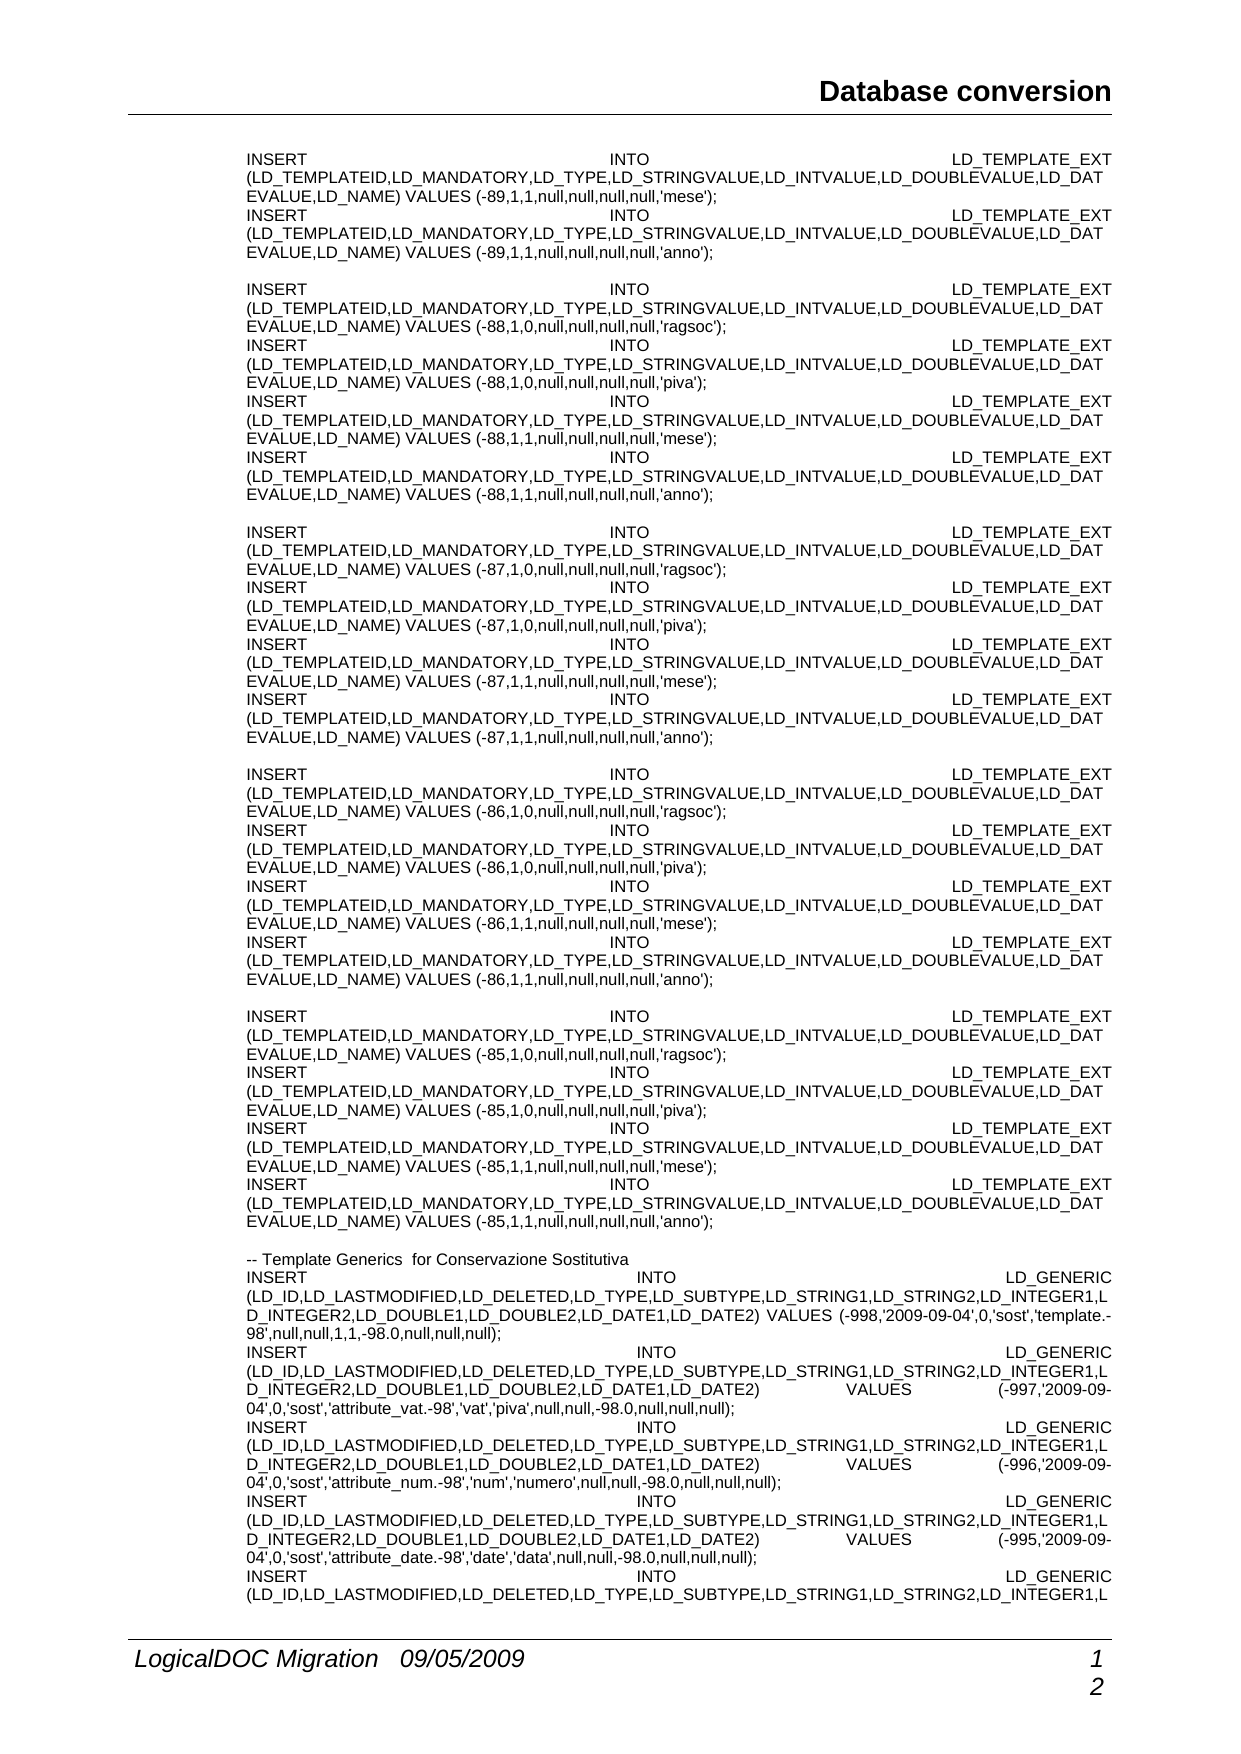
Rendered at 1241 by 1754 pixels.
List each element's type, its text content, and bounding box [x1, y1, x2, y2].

text INSERT INTO LD_TEMPLATE_EXT (LD_TEMPLATEID,LD_MANDATORY,LD_TYPE,LD_STRINGVALUE,LD_INTVALUE,LD_DOUBLEVALUE,LD_DATEVALUE,LD_NAME) VALUES (-86,1,0,null,null,null,null,'ragsoc'); [246, 765, 1112, 821]
text INSERT INTO LD_TEMPLATE_EXT (LD_TEMPLATEID,LD_MANDATORY,LD_TYPE,LD_STRINGVALUE,LD_INTVALUE,LD_DOUBLEVALUE,LD_DATEVALUE,LD_NAME) VALUES (-89,1,1,null,null,null,null,'anno'); [246, 206, 1112, 262]
text INSERT INTO LD_TEMPLATE_EXT (LD_TEMPLATEID,LD_MANDATORY,LD_TYPE,LD_STRINGVALUE,LD_INTVALUE,LD_DOUBLEVALUE,LD_DATEVALUE,LD_NAME) VALUES (-86,1,1,null,null,null,null,'anno'); [246, 933, 1112, 989]
text INSERT INTO LD_GENERIC (LD_ID,LD_LASTMODIFIED,LD_DELETED,LD_TYPE,LD_SUBTYPE,LD_STRING1,LD_STRING2,LD_INTEGER1,LD_INTEGER2,LD_DOUBLE1,LD_DOUBLE2,LD_DATE1,LD_DATE2) VALUES (-995,'2009-09-04',0,'sost','attribute_date.-98','date','data',null,null,-98.0,null,null,null); [246, 1492, 1112, 1567]
text INSERT INTO LD_TEMPLATE_EXT (LD_TEMPLATEID,LD_MANDATORY,LD_TYPE,LD_STRINGVALUE,LD_INTVALUE,LD_DOUBLEVALUE,LD_DATEVALUE,LD_NAME) VALUES (-87,1,0,null,null,null,null,'piva'); [246, 579, 1112, 635]
text INSERT INTO LD_TEMPLATE_EXT (LD_TEMPLATEID,LD_MANDATORY,LD_TYPE,LD_STRINGVALUE,LD_INTVALUE,LD_DOUBLEVALUE,LD_DATEVALUE,LD_NAME) VALUES (-88,1,1,null,null,null,null,'anno'); [246, 448, 1112, 504]
text INSERT INTO LD_TEMPLATE_EXT (LD_TEMPLATEID,LD_MANDATORY,LD_TYPE,LD_STRINGVALUE,LD_INTVALUE,LD_DOUBLEVALUE,LD_DATEVALUE,LD_NAME) VALUES (-88,1,0,null,null,null,null,'piva'); [246, 336, 1112, 392]
text INSERT INTO LD_TEMPLATE_EXT (LD_TEMPLATEID,LD_MANDATORY,LD_TYPE,LD_STRINGVALUE,LD_INTVALUE,LD_DOUBLEVALUE,LD_DATEVALUE,LD_NAME) VALUES (-85,1,1,null,null,null,null,'anno'); [246, 1176, 1112, 1231]
text INSERT INTO LD_TEMPLATE_EXT (LD_TEMPLATEID,LD_MANDATORY,LD_TYPE,LD_STRINGVALUE,LD_INTVALUE,LD_DOUBLEVALUE,LD_DATEVALUE,LD_NAME) VALUES (-89,1,1,null,null,null,null,'mese'); [246, 150, 1112, 206]
text INSERT INTO LD_TEMPLATE_EXT (LD_TEMPLATEID,LD_MANDATORY,LD_TYPE,LD_STRINGVALUE,LD_INTVALUE,LD_DOUBLEVALUE,LD_DATEVALUE,LD_NAME) VALUES (-88,1,0,null,null,null,null,'ragsoc'); [246, 281, 1112, 336]
text INSERT INTO LD_TEMPLATE_EXT (LD_TEMPLATEID,LD_MANDATORY,LD_TYPE,LD_STRINGVALUE,LD_INTVALUE,LD_DOUBLEVALUE,LD_DATEVALUE,LD_NAME) VALUES (-87,1,1,null,null,null,null,'anno'); [246, 691, 1112, 747]
text -- Template Generics for Conservazione Sostitutiva [246, 1250, 1112, 1269]
text INSERT INTO LD_TEMPLATE_EXT (LD_TEMPLATEID,LD_MANDATORY,LD_TYPE,LD_STRINGVALUE,LD_INTVALUE,LD_DOUBLEVALUE,LD_DATEVALUE,LD_NAME) VALUES (-85,1,0,null,null,null,null,'piva'); [246, 1064, 1112, 1119]
text INSERT INTO LD_GENERIC (LD_ID,LD_LASTMODIFIED,LD_DELETED,LD_TYPE,LD_SUBTYPE,LD_STRING1,LD_STRING2,LD_INTEGER1,LD_INTEGER2,LD_DOUBLE1,LD_DOUBLE2,LD_DATE1,LD_DATE2) VALUES (-998,'2009-09-04',0,'sost','template.-98',null,null,1,1,-98.0,null,null,null); [246, 1269, 1112, 1343]
text INSERT INTO LD_GENERIC (LD_ID,LD_LASTMODIFIED,LD_DELETED,LD_TYPE,LD_SUBTYPE,LD_STRING1,LD_STRING2,LD_INTEGER1,LD_INTEGER2,LD_DOUBLE1,LD_DOUBLE2,LD_DATE1,LD_DATE2) VALUES (-996,'2009-09-04',0,'sost','attribute_num.-98','num','numero',null,null,-98.0,null,null,null); [246, 1418, 1112, 1492]
text INSERT INTO LD_GENERIC (LD_ID,LD_LASTMODIFIED,LD_DELETED,LD_TYPE,LD_SUBTYPE,LD_STRING1,LD_STRING2,LD_INTEGER1,L [246, 1567, 1112, 1604]
text INSERT INTO LD_GENERIC (LD_ID,LD_LASTMODIFIED,LD_DELETED,LD_TYPE,LD_SUBTYPE,LD_STRING1,LD_STRING2,LD_INTEGER1,LD_INTEGER2,LD_DOUBLE1,LD_DOUBLE2,LD_DATE1,LD_DATE2) VALUES (-997,'2009-09-04',0,'sost','attribute_vat.-98','vat','piva',null,null,-98.0,null,null,null); [246, 1343, 1112, 1418]
text INSERT INTO LD_TEMPLATE_EXT (LD_TEMPLATEID,LD_MANDATORY,LD_TYPE,LD_STRINGVALUE,LD_INTVALUE,LD_DOUBLEVALUE,LD_DATEVALUE,LD_NAME) VALUES (-85,1,1,null,null,null,null,'mese'); [246, 1119, 1112, 1176]
text INSERT INTO LD_TEMPLATE_EXT (LD_TEMPLATEID,LD_MANDATORY,LD_TYPE,LD_STRINGVALUE,LD_INTVALUE,LD_DOUBLEVALUE,LD_DATEVALUE,LD_NAME) VALUES (-87,1,0,null,null,null,null,'ragsoc'); [246, 523, 1112, 579]
text INSERT INTO LD_TEMPLATE_EXT (LD_TEMPLATEID,LD_MANDATORY,LD_TYPE,LD_STRINGVALUE,LD_INTVALUE,LD_DOUBLEVALUE,LD_DATEVALUE,LD_NAME) VALUES (-86,1,1,null,null,null,null,'mese'); [246, 877, 1112, 933]
text INSERT INTO LD_TEMPLATE_EXT (LD_TEMPLATEID,LD_MANDATORY,LD_TYPE,LD_STRINGVALUE,LD_INTVALUE,LD_DOUBLEVALUE,LD_DATEVALUE,LD_NAME) VALUES (-87,1,1,null,null,null,null,'mese'); [246, 635, 1112, 691]
text INSERT INTO LD_TEMPLATE_EXT (LD_TEMPLATEID,LD_MANDATORY,LD_TYPE,LD_STRINGVALUE,LD_INTVALUE,LD_DOUBLEVALUE,LD_DATEVALUE,LD_NAME) VALUES (-85,1,0,null,null,null,null,'ragsoc'); [246, 1008, 1112, 1064]
text INSERT INTO LD_TEMPLATE_EXT (LD_TEMPLATEID,LD_MANDATORY,LD_TYPE,LD_STRINGVALUE,LD_INTVALUE,LD_DOUBLEVALUE,LD_DATEVALUE,LD_NAME) VALUES (-86,1,0,null,null,null,null,'piva'); [246, 821, 1112, 877]
text INSERT INTO LD_TEMPLATE_EXT (LD_TEMPLATEID,LD_MANDATORY,LD_TYPE,LD_STRINGVALUE,LD_INTVALUE,LD_DOUBLEVALUE,LD_DATEVALUE,LD_NAME) VALUES (-88,1,1,null,null,null,null,'mese'); [246, 392, 1112, 448]
